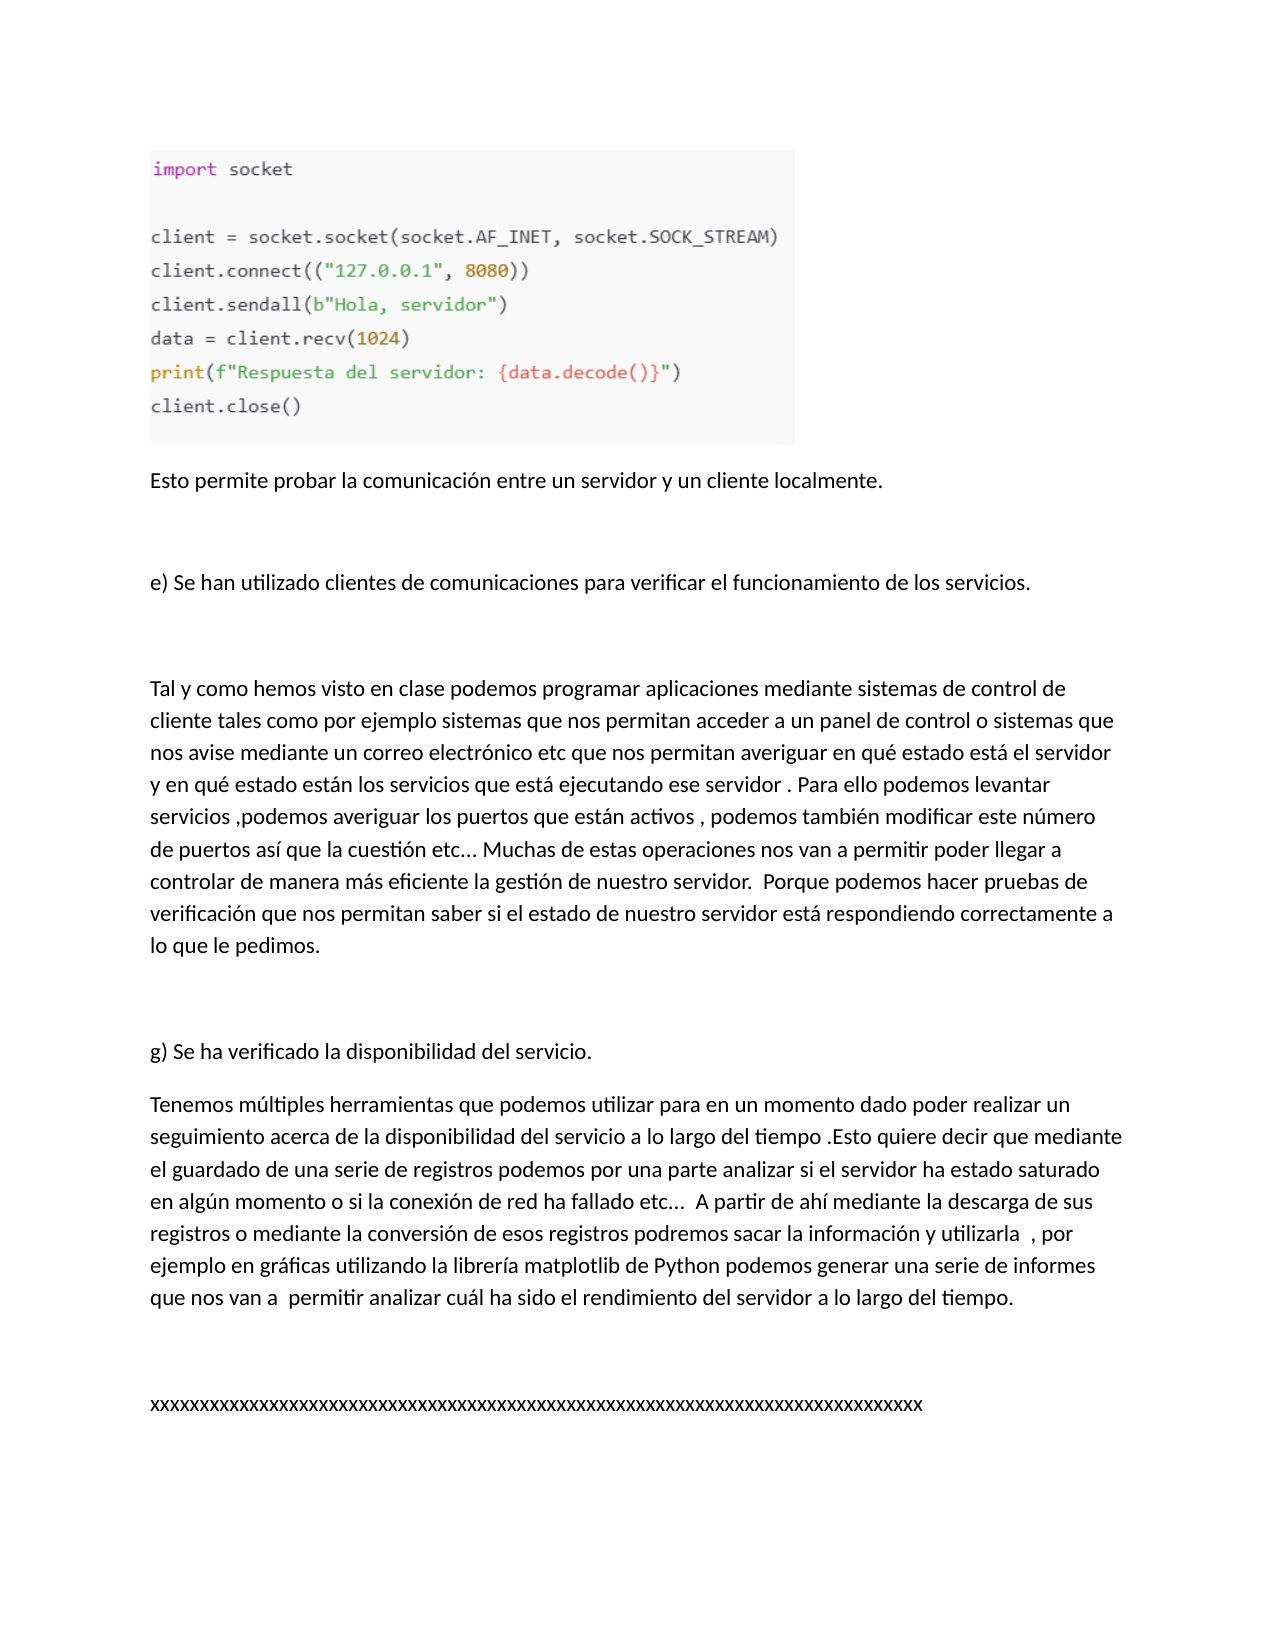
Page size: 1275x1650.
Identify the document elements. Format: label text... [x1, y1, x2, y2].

text xxxxxxxxxxxxxxxxxxxxxxxxxxxxxxxxxxxxxxxxxxxxxxxxxxxxxxxxxxxxxxxxxxxxxxxxxxxxxx [150, 1389, 1125, 1417]
text e) Se han utilizado clientes de comunicaciones para verificar el funcionamiento de los servicios. [150, 568, 1125, 596]
text Tal y como hemos visto en clase podemos programar aplicaciones mediante sistemas de control de cliente tales como por ejemplo sistemas que nos permitan acceder a un panel de control o sistemas que nos avise mediante un correo electrónico etc que nos permitan averiguar en qué estado está el servidor y en qué estado están los servicios que está ejecutando ese servidor . Para ello podemos levantar servicios ,podemos averiguar los puertos que están activos , podemos también modificar este número de puertos así que la cuestión etc... Muchas de estas operaciones nos van a permitir poder llegar a controlar de manera más eficiente la gestión de nuestro servidor. Porque podemos hacer pruebas de verificación que nos permitan saber si el estado de nuestro servidor está respondiendo correctamente a lo que le pedimos. [150, 674, 1125, 959]
text g) Se ha verificado la disponibilidad del servicio. [150, 1037, 1125, 1065]
text Esto permite probar la comunicación entre un servidor y un cliente localmente. [150, 466, 1125, 494]
text Tenemos múltiples herramientas que podemos utilizar para en un momento dado poder realizar un seguimiento acerca de la disponibilidad del servicio a lo largo del tiempo .Esto quiere decir que mediante el guardado de una serie de registros podemos por una parte analizar si el servidor ha estado saturado en algún momento o si la conexión de red ha fallado etc... A partir de ahí mediante la descarga de sus registros o mediante la conversión de esos registros podremos sacar la información y utilizarla , por ejemplo en gráficas utilizando la librería matplotlib de Python podemos generar una serie de informes que nos van a permitir analizar cuál ha sido el rendimiento del servidor a lo largo del tiempo. [150, 1090, 1125, 1311]
